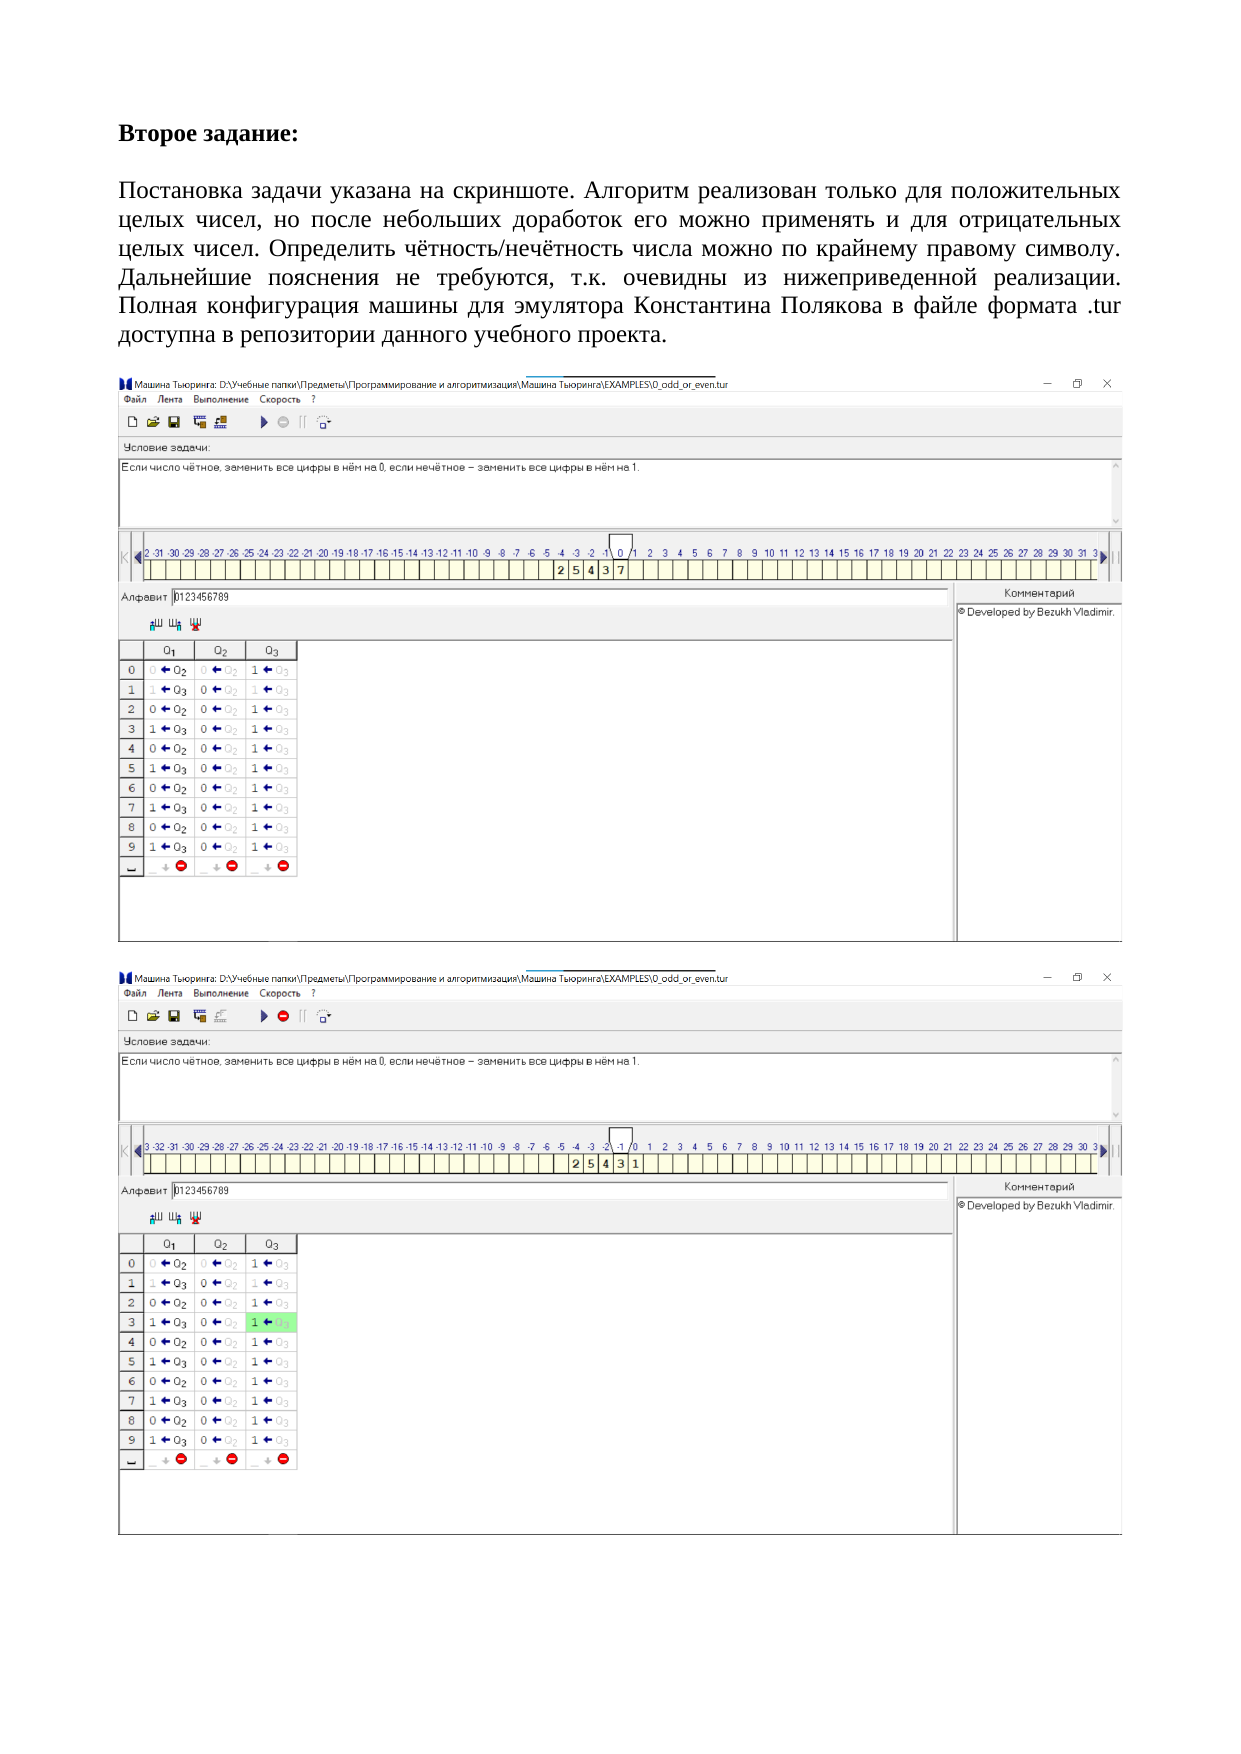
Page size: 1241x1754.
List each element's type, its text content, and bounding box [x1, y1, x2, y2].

picture [118, 376, 1123, 942]
text Постановка задачи указана на скриншоте. Алгоритм реализован только для положительных целых чисел, но после небольших доработок его можно применять и для отрицательных целых чисел. Определить чётность/нечётность числа можно по крайнему правому символу. Дальнейшие пояснения не требуются, т.к. очевидны из нижеприведенной реализации. Полная конфигурация машины для эмулятора Константина Полякова в файле формата .tur доступна в репозитории данного учебного проекта. [118, 176, 1122, 348]
text Второе задание: [118, 118, 1122, 147]
picture [118, 970, 1123, 1535]
